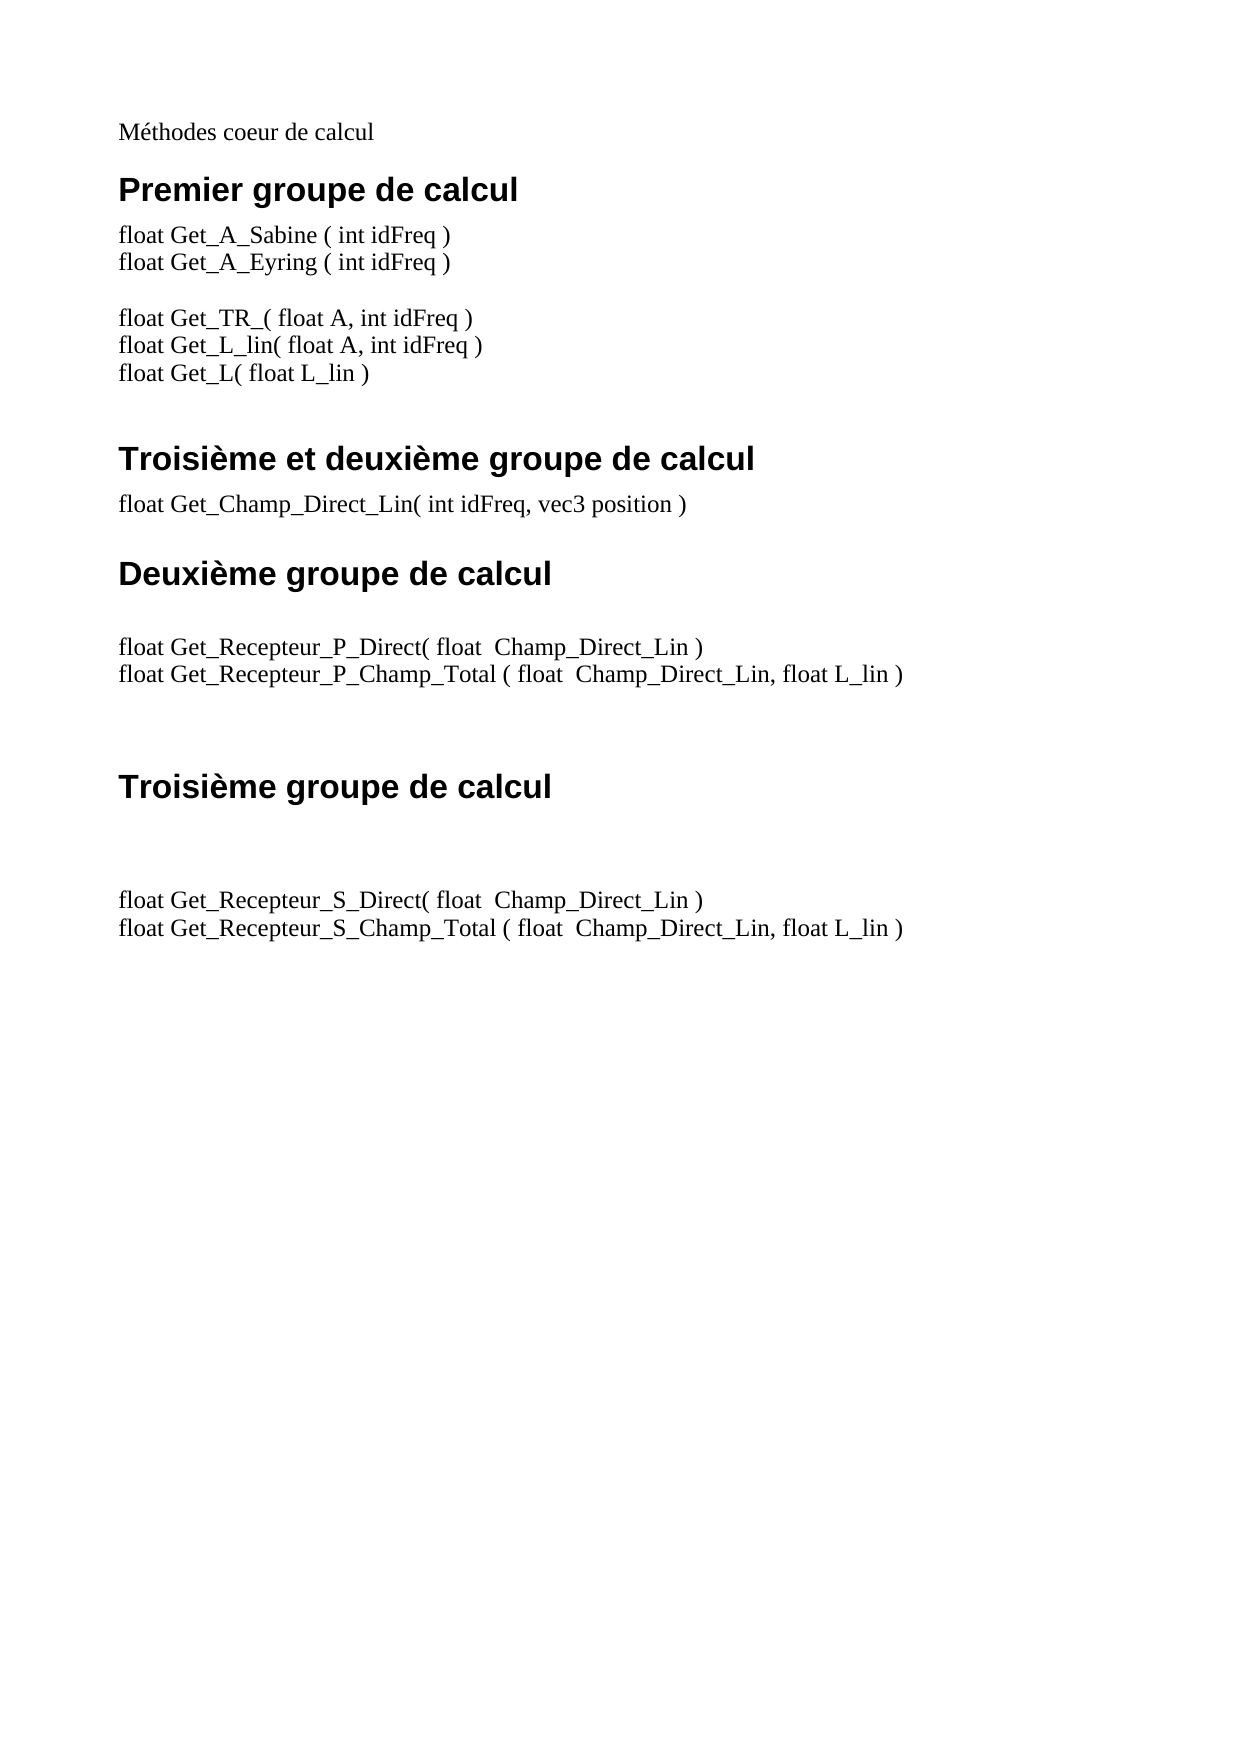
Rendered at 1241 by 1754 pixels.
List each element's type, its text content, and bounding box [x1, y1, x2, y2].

text float Get_Recepteur_S_Direct( float Champ_Direct_Lin ) [118, 886, 1122, 914]
text Méthodes coeur de calcul [118, 118, 1122, 146]
text float Get_TR_( float A, int idFreq ) [118, 304, 1122, 332]
text float Get_Recepteur_S_Champ_Total ( float Champ_Direct_Lin, float L_lin ) [118, 914, 1122, 942]
text float Get_L( float L_lin ) [118, 359, 1122, 387]
text float Get_L_lin( float A, int idFreq ) [118, 332, 1122, 359]
text float Get_Champ_Direct_Lin( int idFreq, vec3 position ) [118, 490, 1122, 517]
subtitle Deuxième groupe de calcul [118, 555, 1122, 592]
text float Get_A_Eyring ( int idFreq ) [118, 248, 1122, 276]
subtitle Premier groupe de calcul [118, 171, 1122, 208]
text float Get_Recepteur_P_Direct( float Champ_Direct_Lin ) [118, 633, 1122, 660]
text float Get_Recepteur_P_Champ_Total ( float Champ_Direct_Lin, float L_lin ) [118, 660, 1122, 688]
subtitle Troisième groupe de calcul [118, 768, 1122, 806]
text float Get_A_Sabine ( int idFreq ) [118, 221, 1122, 248]
subtitle Troisième et deuxième groupe de calcul [118, 440, 1122, 477]
